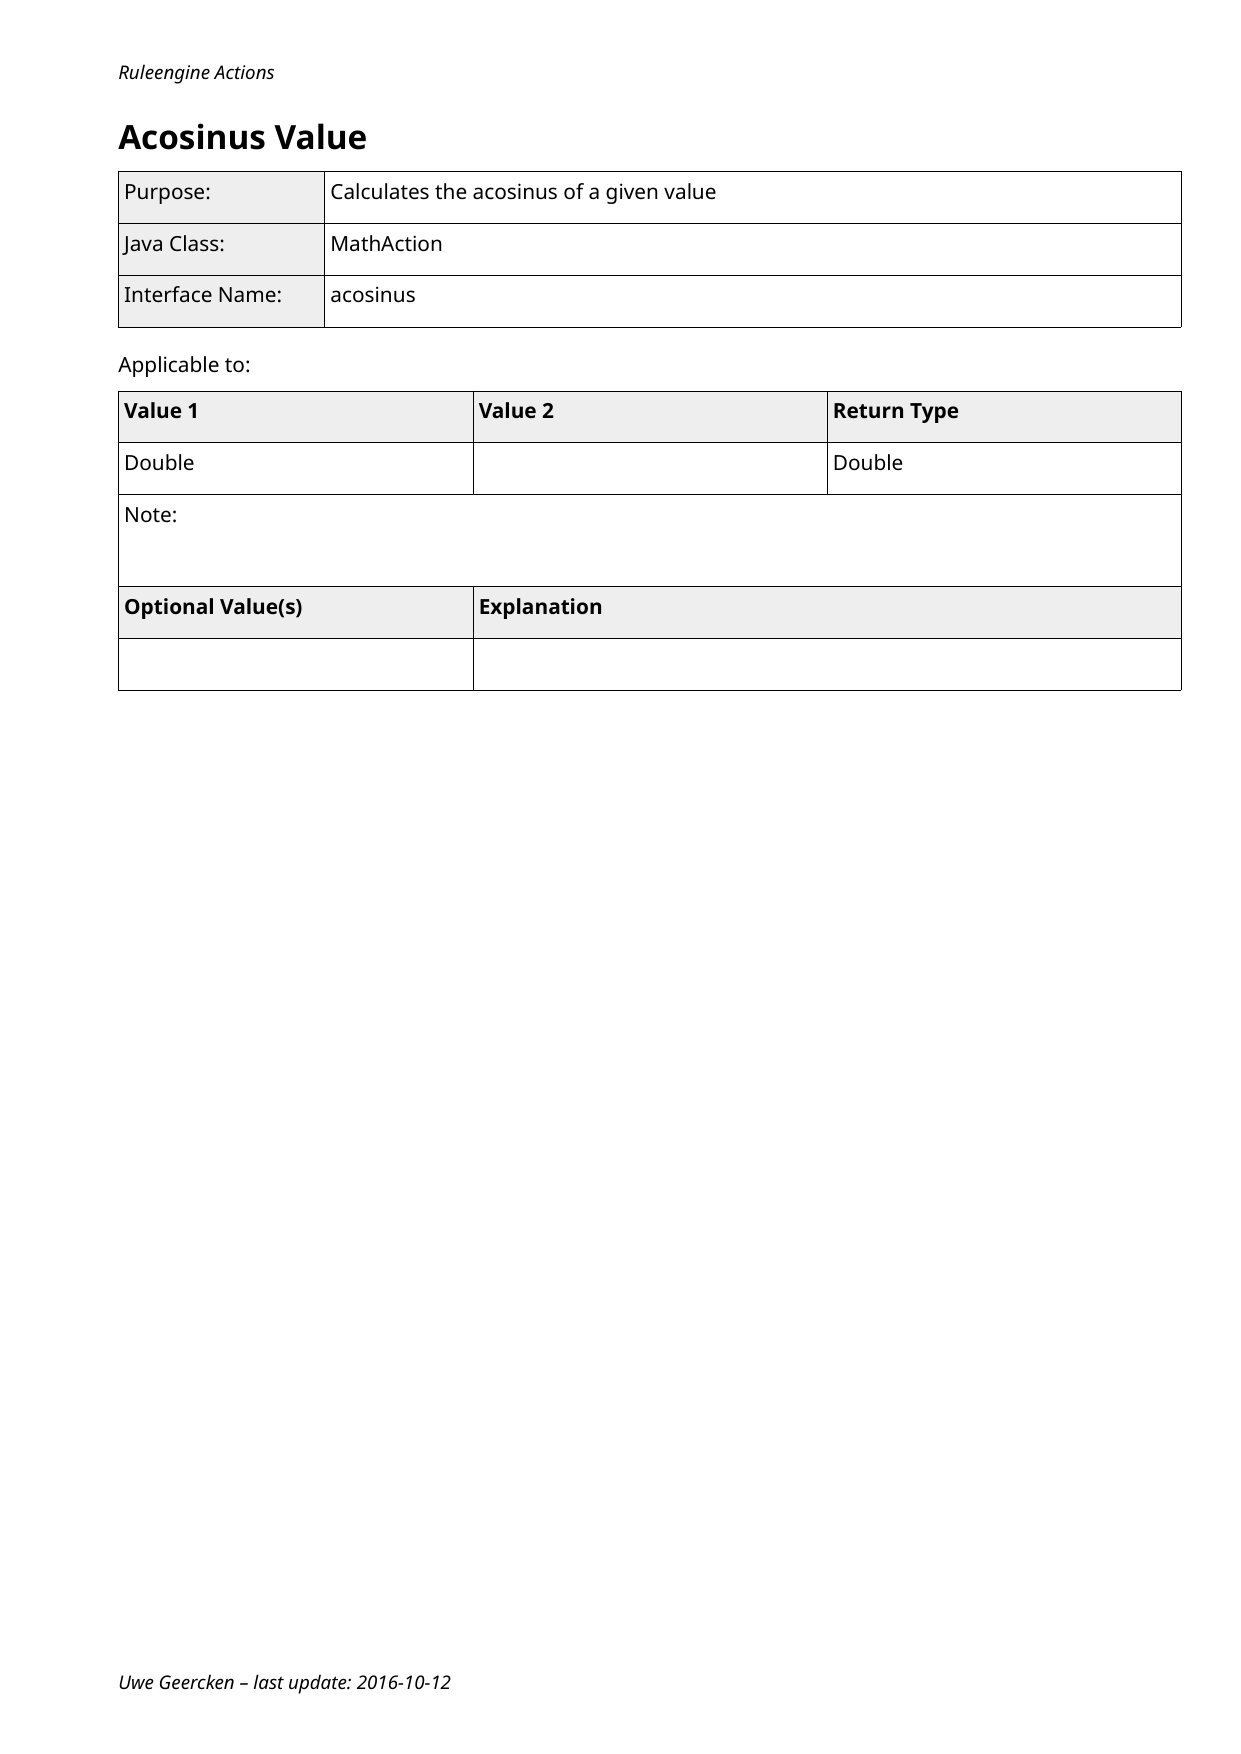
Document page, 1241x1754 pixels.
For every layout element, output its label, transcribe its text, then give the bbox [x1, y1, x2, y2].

text Acosinus Value [118, 114, 1181, 159]
table_header Value 2 [474, 392, 827, 442]
table_cell [474, 443, 827, 494]
table_cell Explanation [474, 587, 1181, 638]
table_header Purpose: [119, 172, 324, 223]
table_cell acosinus [325, 276, 1181, 327]
table_header Calculates the acosinus of a given value [325, 172, 1181, 223]
table_cell [474, 639, 1181, 689]
table_cell [119, 639, 473, 689]
table_cell Double [828, 443, 1181, 494]
table_cell Double [119, 443, 473, 494]
table_header Return Type [828, 392, 1181, 442]
table_cell Interface Name: [119, 276, 324, 327]
text Applicable to: [118, 350, 1181, 379]
table_cell Note: [119, 495, 1181, 586]
table_header Value 1 [119, 392, 473, 442]
table_cell MathAction [325, 224, 1181, 275]
table_cell Optional Value(s) [119, 587, 473, 638]
table_cell Java Class: [119, 224, 324, 275]
